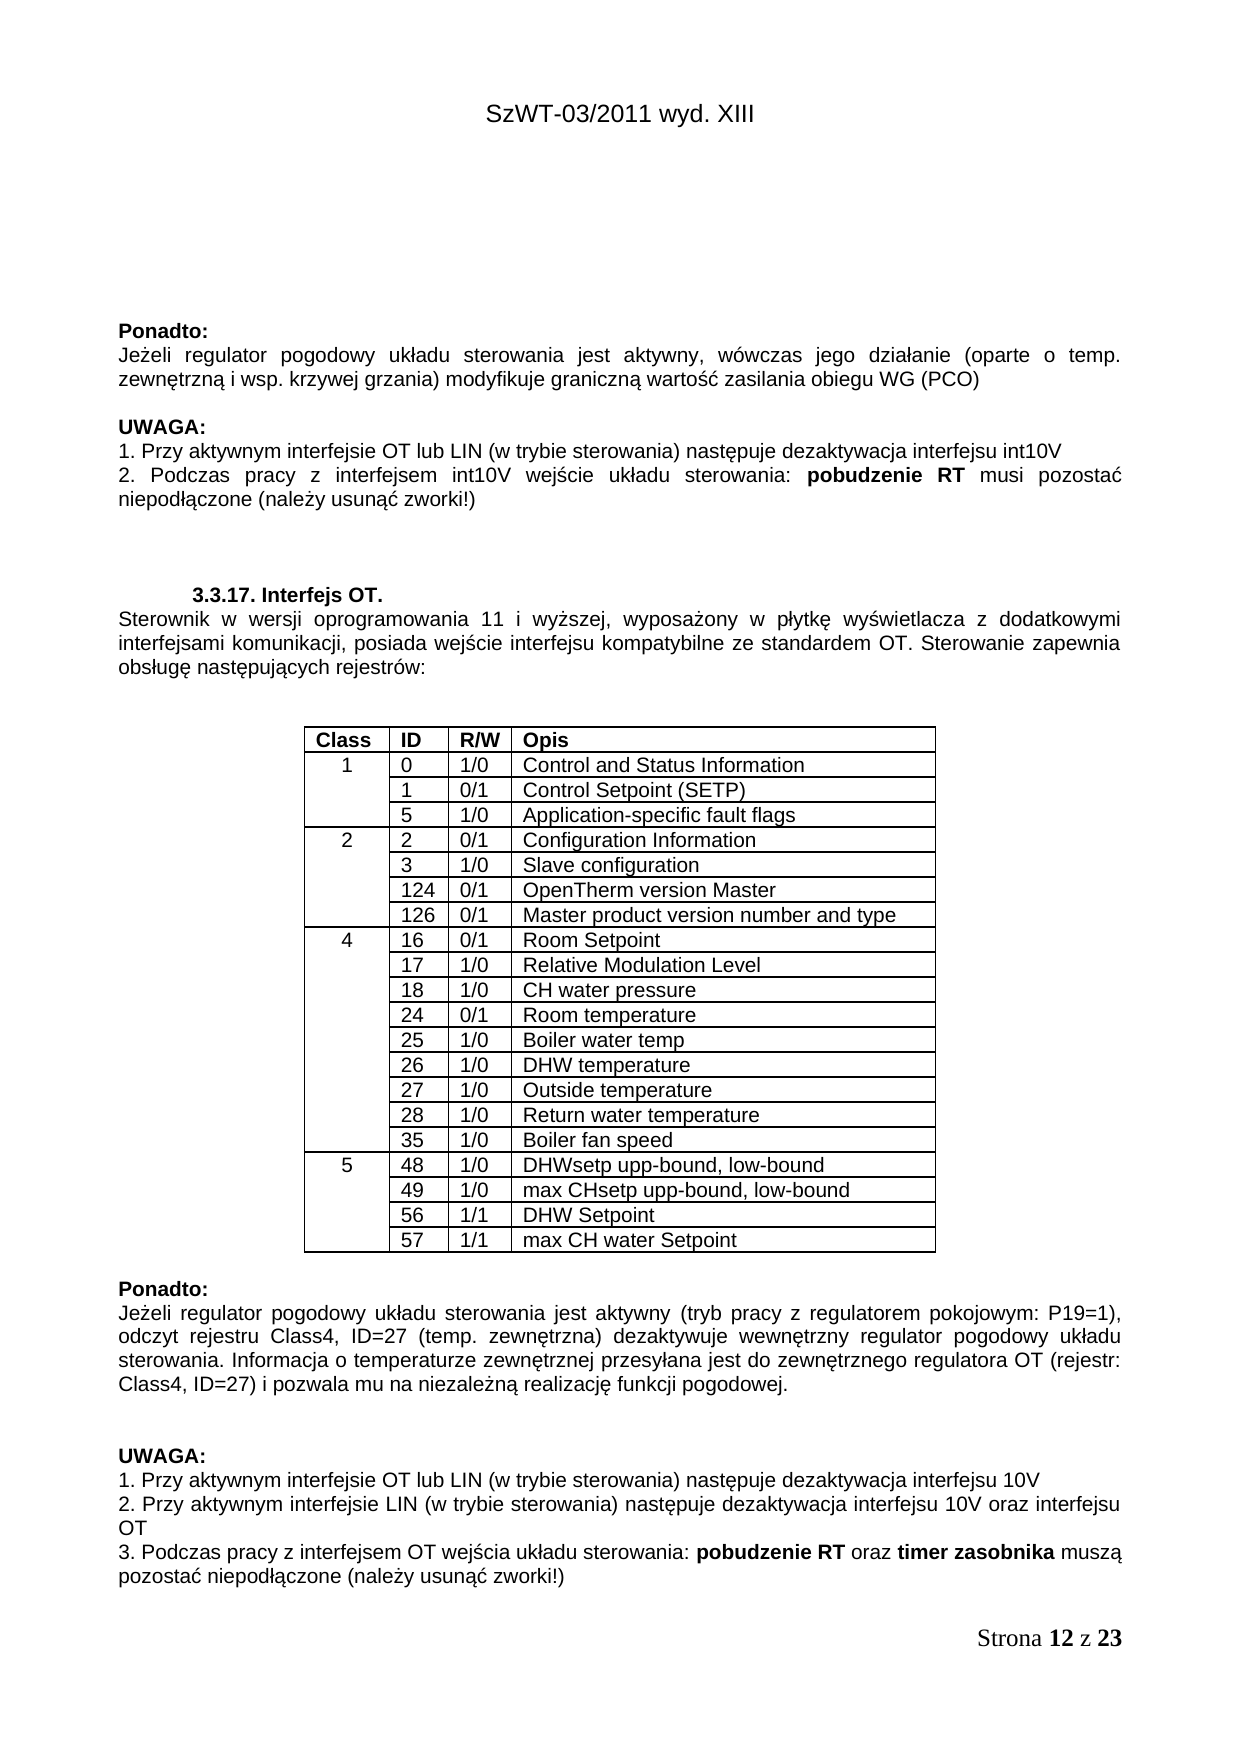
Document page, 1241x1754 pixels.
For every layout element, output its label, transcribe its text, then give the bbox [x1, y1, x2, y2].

text 1. Przy aktywnym interfejsie OT lub LIN (w trybie sterowania) następuje dezaktywacja interfejsu 10V [118, 1468, 1122, 1492]
table_cell 1/1 [449, 1203, 511, 1226]
subtitle 3.3.17. Interfejs OT. [192, 583, 1122, 607]
table_cell 2 [390, 828, 448, 851]
text UWAGA: [118, 1444, 1122, 1468]
table_cell 1/0 [449, 1053, 511, 1076]
text 1. Przy aktywnym interfejsie OT lub LIN (w trybie sterowania) następuje dezaktywacja interfejsu int10V [118, 439, 1122, 463]
table_cell 49 [390, 1178, 448, 1201]
table_cell 1/0 [449, 1103, 511, 1126]
table_cell 1/0 [449, 1078, 511, 1101]
text Jeżeli regulator pogodowy układu sterowania jest aktywny, wówczas jego działanie (oparte o temp. zewnętrzną i wsp. krzywej grzania) modyfikuje graniczną wartość zasilania obiegu WG (PCO) [118, 343, 1122, 391]
table_cell 0 [390, 753, 448, 776]
table_cell 1/0 [449, 978, 511, 1001]
text UWAGA: [118, 415, 1122, 439]
table_cell 16 [390, 928, 448, 951]
table_cell Control and Status Information [512, 753, 935, 776]
table_cell max CHsetp upp-bound, low-bound [512, 1178, 935, 1201]
table_cell 2 [305, 828, 389, 926]
table_cell Room temperature [512, 1003, 935, 1026]
text Jeżeli regulator pogodowy układu sterowania jest aktywny (tryb pracy z regulatorem pokojowym: P19=1), odczyt rejestru Class4, ID=27 (temp. zewnętrzna) dezaktywuje wewnętrzny regulator pogodowy układu sterowania. Informacja o temperaturze zewnętrznej przesyłana jest do zewnętrznego regulatora OT (rejestr: Class4, ID=27) i pozwala mu na niezależną realizację funkcji pogodowej. [118, 1300, 1122, 1396]
table_cell 27 [390, 1078, 448, 1101]
text Ponadto: [118, 319, 1122, 343]
table_cell 1/0 [449, 1178, 511, 1201]
table_cell 1 [305, 753, 389, 826]
table_cell 1/0 [449, 1028, 511, 1051]
text 2. Przy aktywnym interfejsie LIN (w trybie sterowania) następuje dezaktywacja interfejsu 10V oraz interfejsu OT [118, 1492, 1122, 1540]
table_cell Control Setpoint (SETP) [512, 778, 935, 801]
table_cell DHW Setpoint [512, 1203, 935, 1226]
table_cell 1/1 [449, 1228, 511, 1251]
table_cell DHWsetp upp-bound, low-bound [512, 1153, 935, 1176]
text 3. Podczas pracy z interfejsem OT wejścia układu sterowania: pobudzenie RT oraz timer zasobnika muszą pozostać niepodłączone (należy usunąć zworki!) [118, 1540, 1122, 1588]
table_cell 1/0 [449, 753, 511, 776]
table_cell 17 [390, 953, 448, 976]
table_cell Return water temperature [512, 1103, 935, 1126]
table_cell 1/0 [449, 803, 511, 826]
table_cell max CH water Setpoint [512, 1228, 935, 1251]
table_header Opis [512, 728, 935, 751]
table_cell 1 [390, 778, 448, 801]
table_cell 0/1 [449, 928, 511, 951]
table_cell OpenTherm version Master [512, 878, 935, 901]
table_cell 56 [390, 1203, 448, 1226]
table_cell 0/1 [449, 828, 511, 851]
table_cell CH water pressure [512, 978, 935, 1001]
table_cell 4 [305, 928, 389, 1151]
table_cell 0/1 [449, 903, 511, 926]
text Ponadto: [118, 1276, 1122, 1300]
table_cell 57 [390, 1228, 448, 1251]
table_cell 5 [305, 1153, 389, 1251]
table_header R/W [449, 728, 511, 751]
table_cell 18 [390, 978, 448, 1001]
table_cell 28 [390, 1103, 448, 1126]
table_cell 24 [390, 1003, 448, 1026]
table_cell 1/0 [449, 953, 511, 976]
table_cell Boiler fan speed [512, 1128, 935, 1151]
table_cell 26 [390, 1053, 448, 1076]
table_cell 124 [390, 878, 448, 901]
table_cell 1/0 [449, 1128, 511, 1151]
table_cell Relative Modulation Level [512, 953, 935, 976]
text Sterownik w wersji oprogramowania 11 i wyższej, wyposażony w płytkę wyświetlacza z dodatkowymi interfejsami komunikacji, posiada wejście interfejsu kompatybilne ze standardem OT. Sterowanie zapewnia obsługę następujących rejestrów: [118, 607, 1122, 678]
table_cell 0/1 [449, 1003, 511, 1026]
table_cell 3 [390, 853, 448, 876]
table_header Class [305, 728, 389, 751]
table_cell 0/1 [449, 778, 511, 801]
table_header ID [390, 728, 448, 751]
table_cell Boiler water temp [512, 1028, 935, 1051]
table_cell DHW temperature [512, 1053, 935, 1076]
table_cell 25 [390, 1028, 448, 1051]
table_cell Master product version number and type [512, 903, 935, 926]
table_cell Room Setpoint [512, 928, 935, 951]
table_cell Slave configuration [512, 853, 935, 876]
table_cell 126 [390, 903, 448, 926]
table_cell 35 [390, 1128, 448, 1151]
table_cell 0/1 [449, 878, 511, 901]
table_cell 5 [390, 803, 448, 826]
table_cell Application-specific fault flags [512, 803, 935, 826]
table_cell 1/0 [449, 853, 511, 876]
table_cell 1/0 [449, 1153, 511, 1176]
table_cell Outside temperature [512, 1078, 935, 1101]
text 2. Podczas pracy z interfejsem int10V wejście układu sterowania: pobudzenie RT musi pozostać niepodłączone (należy usunąć zworki!) [118, 463, 1122, 511]
table_cell 48 [390, 1153, 448, 1176]
table_cell Configuration Information [512, 828, 935, 851]
